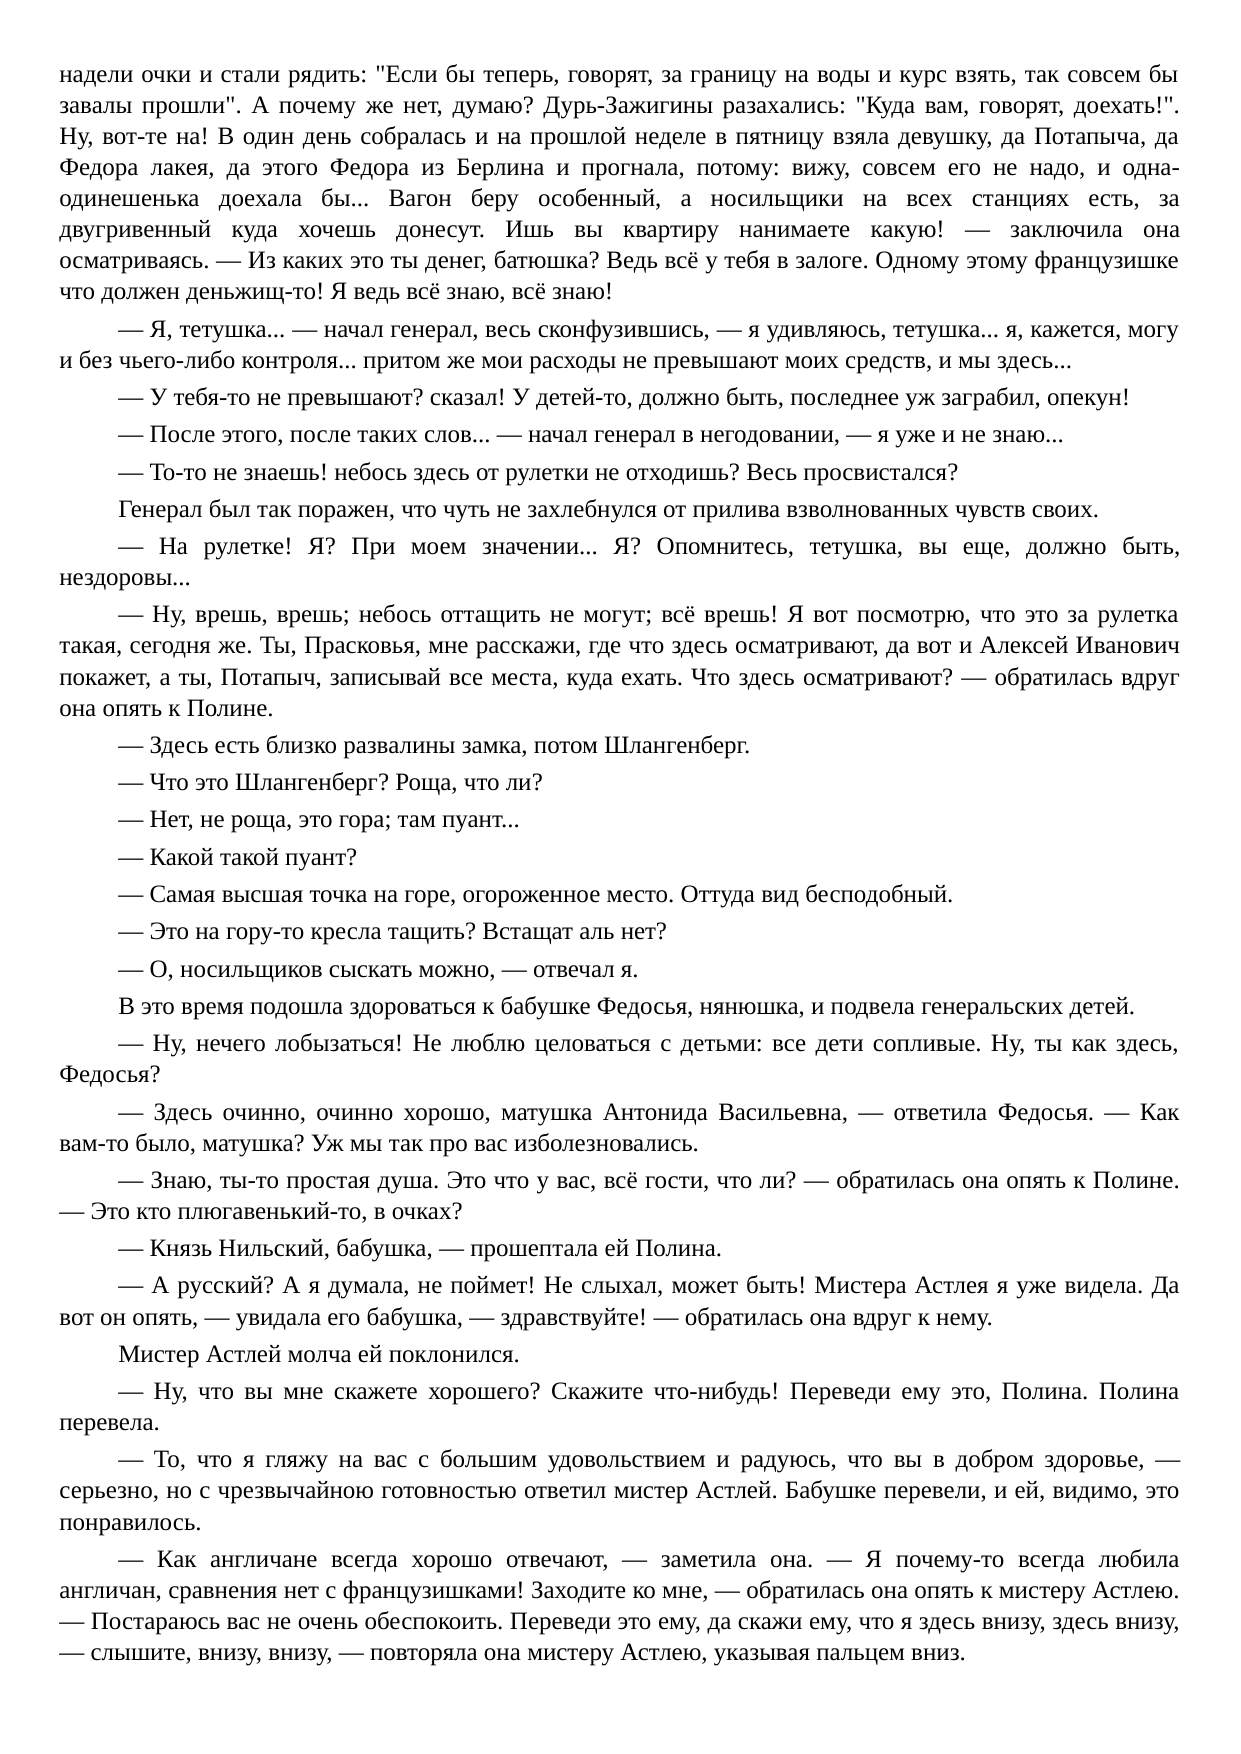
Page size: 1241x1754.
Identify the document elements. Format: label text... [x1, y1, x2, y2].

text — На рулетке! Я? При моем значении... Я? Опомнитесь, тетушка, вы еще, должно быть, нездоровы... [59, 531, 1181, 591]
text — Самая высшая точка на горе, огороженное место. Оттуда вид бесподобный. [59, 879, 1181, 908]
text — Нет, не роща, это гора; там пуант... [59, 804, 1181, 833]
text — Как англичане всегда хорошо отвечают, — заметила она. — Я почему-то всегда любила англичан, сравнения нет с французишками! Заходите ко мне, — обратилась она опять к мистеру Астлею. — Постараюсь вас не очень обеспокоить. Переведи это ему, да скажи ему, что я здесь внизу, здесь внизу, — слышите, внизу, внизу, — повторяла она мистеру Астлею, указывая пальцем вниз. [59, 1544, 1181, 1666]
text — Ну, врешь, врешь; небось оттащить не могут; всё врешь! Я вот посмотрю, что это за рулетка такая, сегодня же. Ты, Прасковья, мне расскажи, где что здесь осматривают, да вот и Алексей Иванович покажет, а ты, Потапыч, записывай все места, куда ехать. Что здесь осматривают? — обратилась вдруг она опять к Полине. [59, 599, 1181, 721]
text — Ну, что вы мне скажете хорошего? Скажите что-нибудь! Переведи ему это, Полина. Полина перевела. [59, 1376, 1181, 1436]
text Мистер Астлей молча ей поклонился. [59, 1339, 1181, 1368]
text — Что это Шлангенберг? Роща, что ли? [59, 767, 1181, 796]
text — Здесь очинно, очинно хорошо, матушка Антонида Васильевна, — ответила Федосья. — Как вам-то было, матушка? Уж мы так про вас изболезновались. [59, 1097, 1181, 1156]
text В это время подошла здороваться к бабушке Федосья, нянюшка, и подвела генеральских детей. [59, 991, 1181, 1020]
text надели очки и стали рядить: "Если бы теперь, говорят, за границу на воды и курс взять, так совсем бы завалы прошли". А почему же нет, думаю? Дурь-Зажигины разахались: "Куда вам, говорят, доехать!". Ну, вот-те на! В один день собралась и на прошлой неделе в пятницу взяла девушку, да Потапыча, да Федора лакея, да этого Федора из Берлина и прогнала, потому: вижу, совсем его не надо, и одна-одинешенька доехала бы... Вагон беру особенный, а носильщики на всех станциях есть, за двугривенный куда хочешь донесут. Ишь вы квартиру нанимаете какую! — заключила она осматриваясь. — Из каких это ты денег, батюшка? Ведь всё у тебя в залоге. Одному этому французишке что должен деньжищ-то! Я ведь всё знаю, всё знаю! [59, 59, 1181, 305]
text Генерал был так поражен, что чуть не захлебнулся от прилива взволнованных чувств своих. [59, 494, 1181, 523]
text — Я, тетушка... — начал генерал, весь сконфузившись, — я удивляюсь, тетушка... я, кажется, могу и без чьего-либо контроля... притом же мои расходы не превышают моих средств, и мы здесь... [59, 314, 1181, 373]
text — А русский? А я думала, не поймет! Не слыхал, может быть! Мистера Астлея я уже видела. Да вот он опять, — увидала его бабушка, — здравствуйте! — обратилась она вдруг к нему. [59, 1271, 1181, 1330]
text — Здесь есть близко развалины замка, потом Шлангенберг. [59, 730, 1181, 759]
text — Ну, нечего лобызаться! Не люблю целоваться с детьми: все дети сопливые. Ну, ты как здесь, Федосья? [59, 1028, 1181, 1088]
text — Князь Нильский, бабушка, — прошептала ей Полина. [59, 1233, 1181, 1262]
text — То-то не знаешь! небось здесь от рулетки не отходишь? Весь просвистался? [59, 457, 1181, 485]
text — Какой такой пуант? [59, 842, 1181, 871]
text — О, носильщиков сыскать можно, — отвечал я. [59, 954, 1181, 982]
text — У тебя-то не превышают? сказал! У детей-то, должно быть, последнее уж заграбил, опекун! [59, 382, 1181, 411]
text — Знаю, ты-то простая душа. Это что у вас, всё гости, что ли? — обратилась она опять к Полине. — Это кто плюгавенький-то, в очках? [59, 1165, 1181, 1225]
text — То, что я гляжу на вас с большим удовольствием и радуюсь, что вы в добром здоровье, — серьезно, но с чрезвычайною готовностью ответил мистер Астлей. Бабушке перевели, и ей, видимо, это понравилось. [59, 1444, 1181, 1535]
text — После этого, после таких слов... — начал генерал в негодовании, — я уже и не знаю... [59, 419, 1181, 448]
text — Это на гору-то кресла тащить? Встащат аль нет? [59, 916, 1181, 945]
